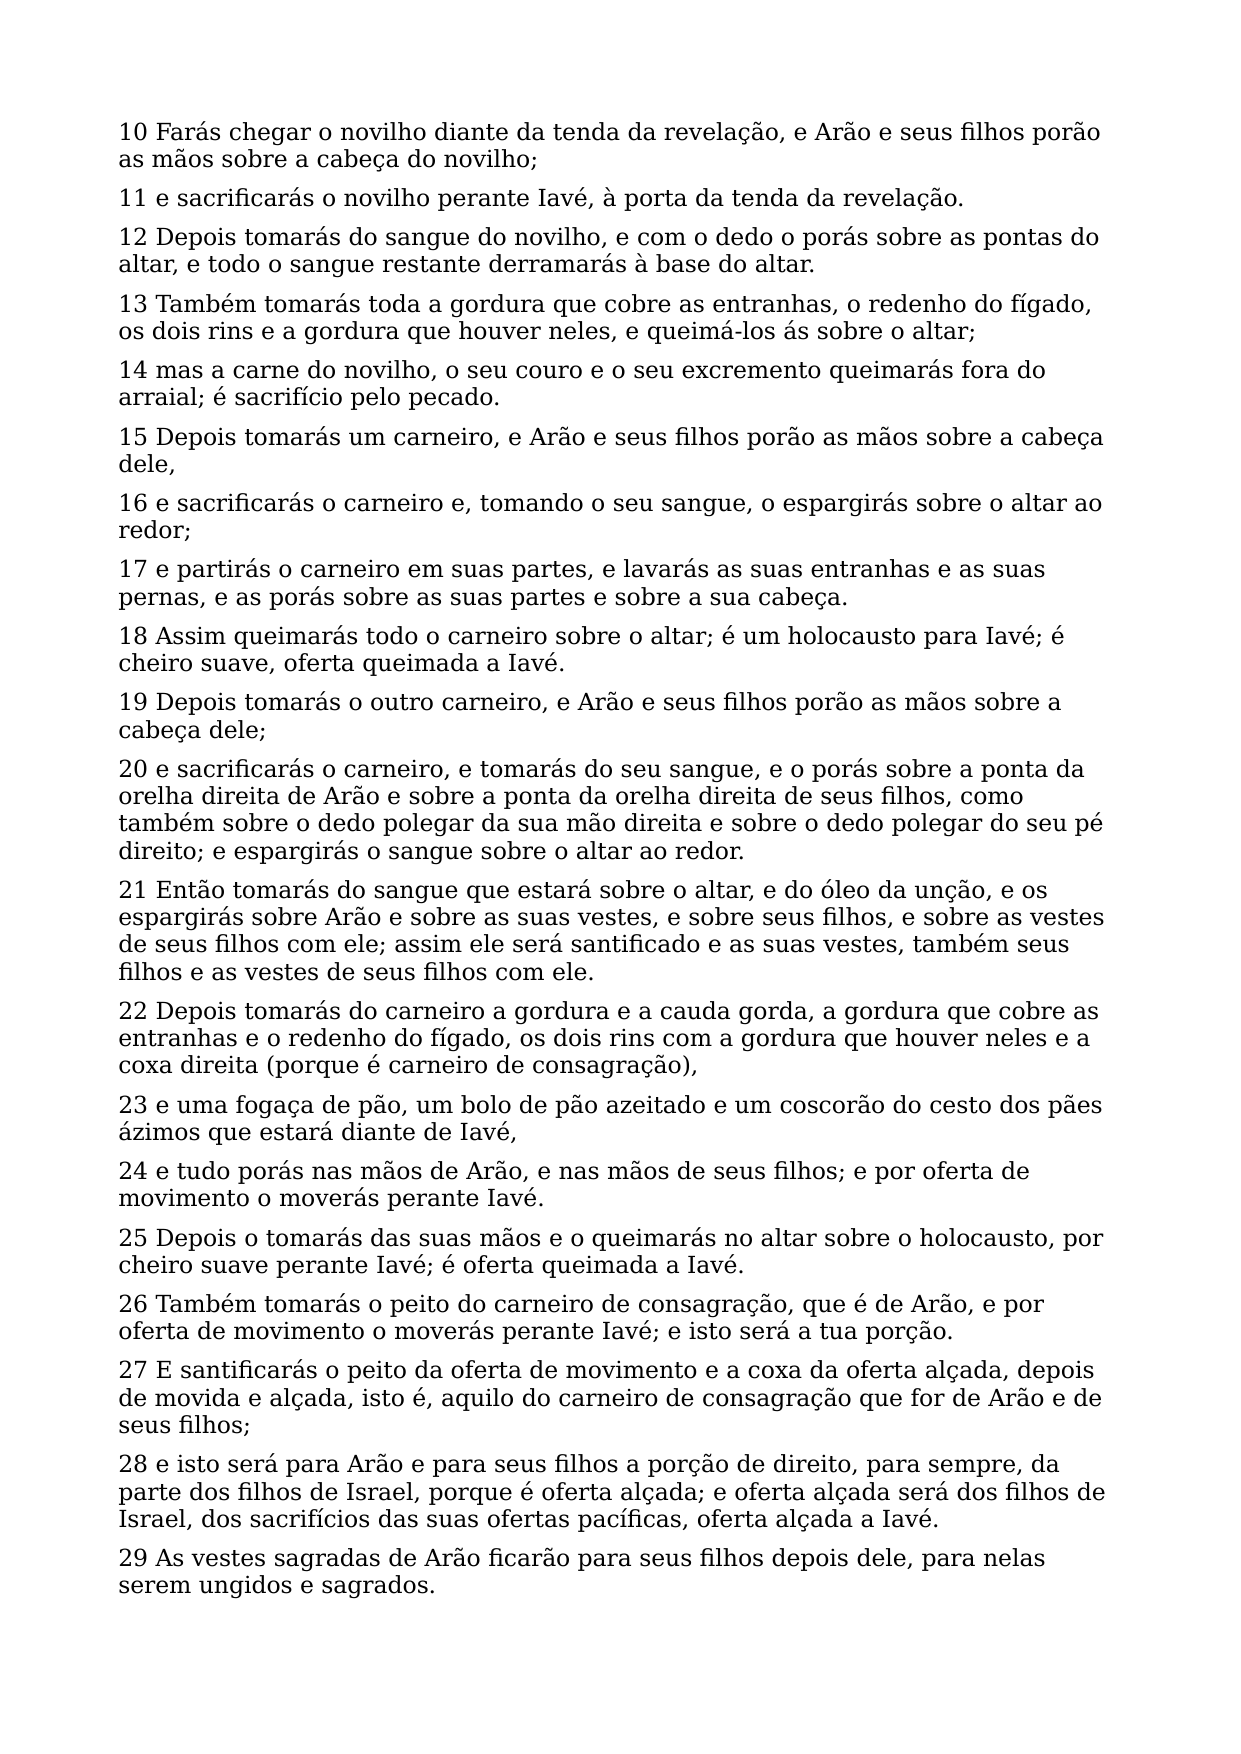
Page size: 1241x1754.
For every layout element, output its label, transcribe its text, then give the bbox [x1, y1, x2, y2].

text 23 e uma fogaça de pão, um bolo de pão azeitado e um coscorão do cesto dos pães ázimos que estará diante de Iavé, [118, 1091, 1122, 1146]
text 29 As vestes sagradas de Arão ficarão para seus filhos depois dele, para nelas serem ungidos e sagrados. [118, 1544, 1122, 1599]
text 25 Depois o tomarás das suas mãos e o queimarás no altar sobre o holocausto, por cheiro suave perante Iavé; é oferta queimada a Iavé. [118, 1224, 1122, 1279]
text 18 Assim queimarás todo o carneiro sobre o altar; é um holocausto para Iavé; é cheiro suave, oferta queimada a Iavé. [118, 622, 1122, 677]
text 15 Depois tomarás um carneiro, e Arão e seus filhos porão as mãos sobre a cabeça dele, [118, 423, 1122, 478]
text 24 e tudo porás nas mãos de Arão, e nas mãos de seus filhos; e por oferta de movimento o moverás perante Iavé. [118, 1158, 1122, 1212]
text 10 Farás chegar o novilho diante da tenda da revelação, e Arão e seus filhos porão as mãos sobre a cabeça do novilho; [118, 118, 1122, 173]
text 26 Também tomarás o peito do carneiro de consagração, que é de Arão, e por oferta de movimento o moverás perante Iavé; e isto será a tua porção. [118, 1291, 1122, 1345]
text 14 mas a carne do novilho, o seu couro e o seu excremento queimarás fora do arraial; é sacrifício pelo pecado. [118, 357, 1122, 411]
text 11 e sacrificarás o novilho perante Iavé, à porta da tenda da revelação. [118, 184, 1122, 212]
text 27 E santificarás o peito da oferta de movimento e a coxa da oferta alçada, depois de movida e alçada, isto é, aquilo do carneiro de consagração que for de Arão e de seus filhos; [118, 1357, 1122, 1439]
text 19 Depois tomarás o outro carneiro, e Arão e seus filhos porão as mãos sobre a cabeça dele; [118, 689, 1122, 743]
text 22 Depois tomarás do carneiro a gordura e a cauda gorda, a gordura que cobre as entranhas e o redenho do fígado, os dois rins com a gordura que houver neles e a coxa direita (porque é carneiro de consagração), [118, 997, 1122, 1079]
text 21 Então tomarás do sangue que estará sobre o altar, e do óleo da unção, e os espargirás sobre Arão e sobre as suas vestes, e sobre seus filhos, e sobre as vestes de seus filhos com ele; assim ele será santificado e as suas vestes, também seus filhos e as vestes de seus filhos com ele. [118, 876, 1122, 986]
text 28 e isto será para Arão e para seus filhos a porção de direito, para sempre, da parte dos filhos de Israel, porque é oferta alçada; e oferta alçada será dos filhos de Israel, dos sacrifícios das suas ofertas pacíficas, oferta alçada a Iavé. [118, 1451, 1122, 1533]
text 17 e partirás o carneiro em suas partes, e lavarás as suas entranhas e as suas pernas, e as porás sobre as suas partes e sobre a sua cabeça. [118, 556, 1122, 611]
text 13 Também tomarás toda a gordura que cobre as entranhas, o redenho do fígado, os dois rins e a gordura que houver neles, e queimá-los ás sobre o altar; [118, 290, 1122, 345]
text 12 Depois tomarás do sangue do novilho, e com o dedo o porás sobre as pontas do altar, e todo o sangue restante derramarás à base do altar. [118, 224, 1122, 278]
text 20 e sacrificarás o carneiro, e tomarás do seu sangue, e o porás sobre a ponta da orelha direita de Arão e sobre a ponta da orelha direita de seus filhos, como também sobre o dedo polegar da sua mão direita e sobre o dedo polegar do seu pé direito; e espargirás o sangue sobre o altar ao redor. [118, 755, 1122, 864]
text 16 e sacrificarás o carneiro e, tomando o seu sangue, o espargirás sobre o altar ao redor; [118, 489, 1122, 544]
